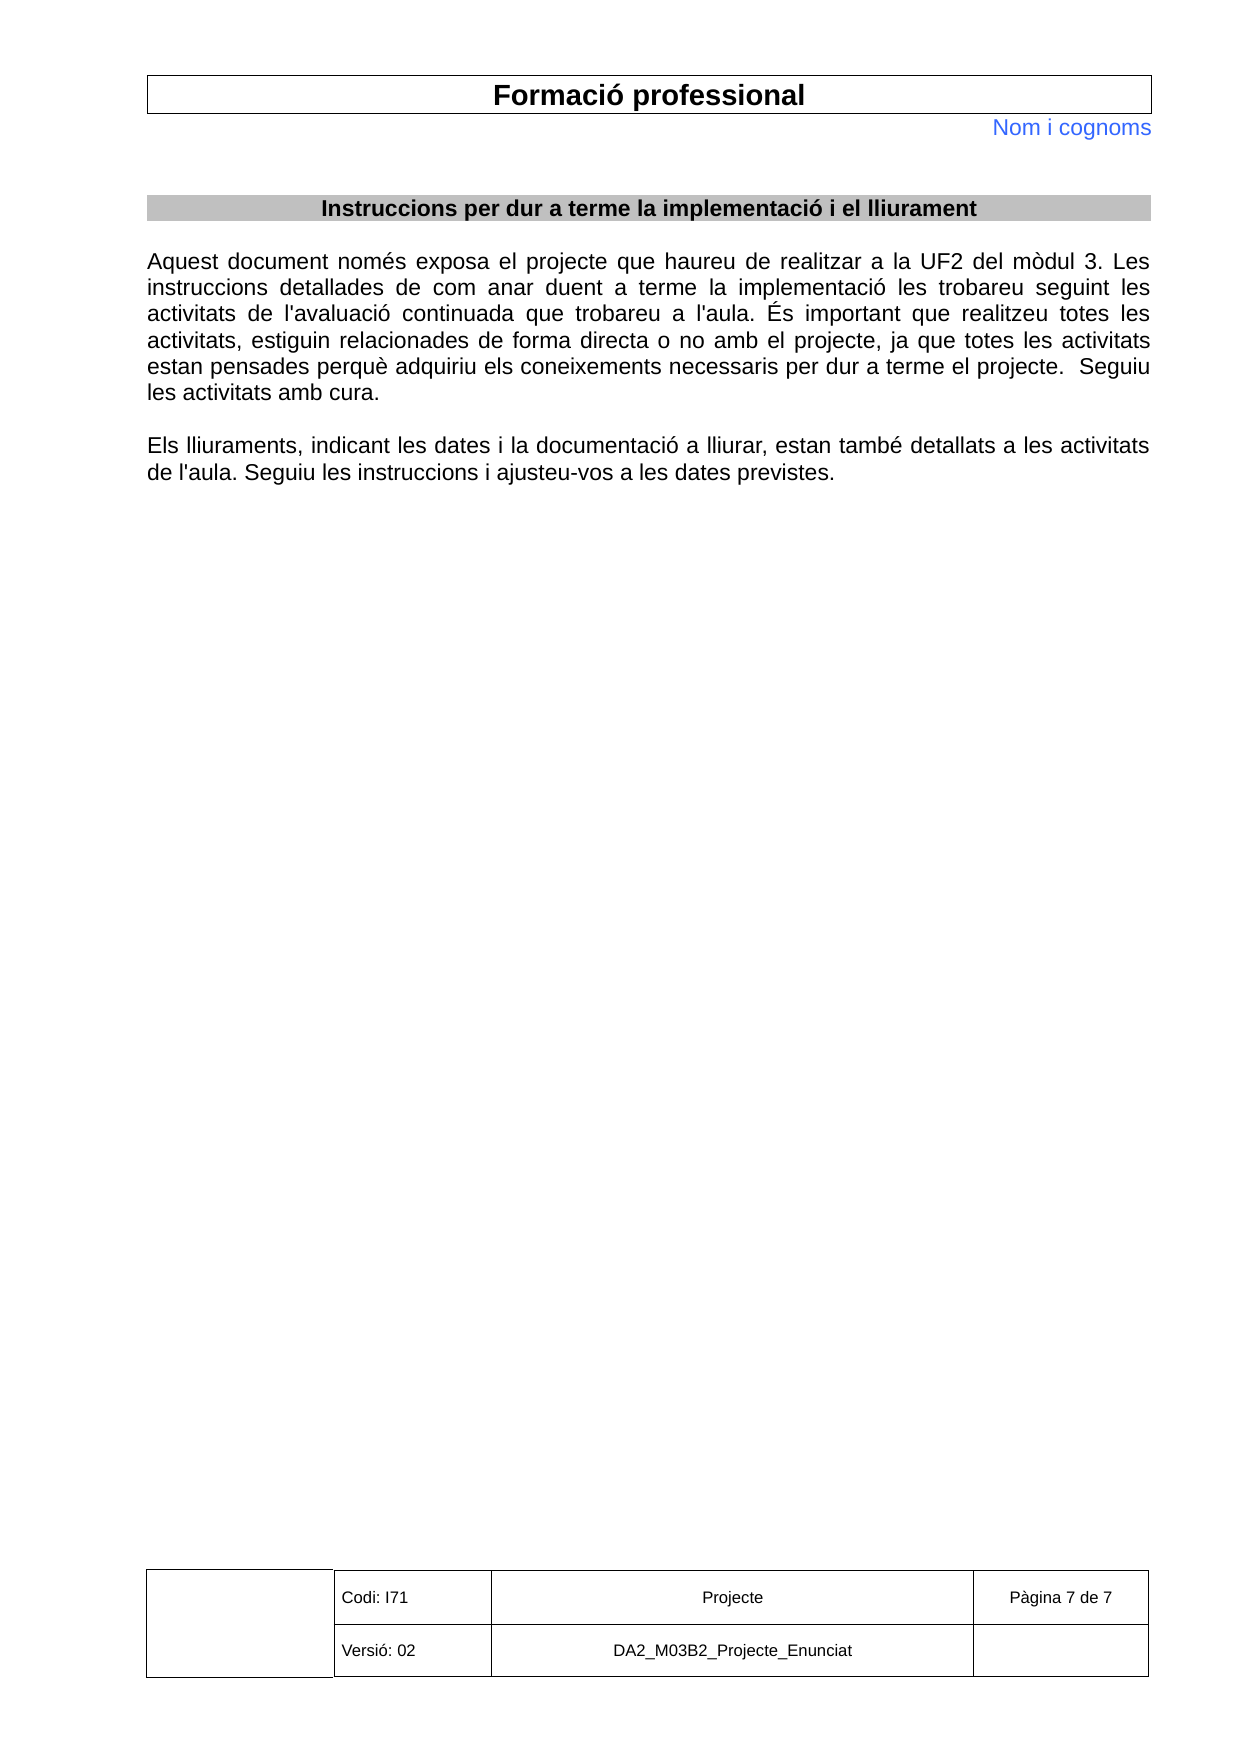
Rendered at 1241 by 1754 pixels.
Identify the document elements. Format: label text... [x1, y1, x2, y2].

text Els lliuraments, indicant les dates i la documentació a lliurar, estan també detallats a les activitats de l'aula. Seguiu les instruccions i ajusteu-vos a les dates previstes. [147, 432, 1151, 485]
text Instruccions per dur a terme la implementació i el lliurament [147, 195, 1151, 221]
text Aquest document només exposa el projecte que haureu de realitzar a la UF2 del mòdul 3. Les instruccions detallades de com anar duent a terme la implementació les trobareu seguint les activitats de l'avaluació continuada que trobareu a l'aula. És important que realitzeu totes les activitats, estiguin relacionades de forma directa o no amb el projecte, ja que totes les activitats estan pensades perquè adquiriu els coneixements necessaris per dur a terme el projecte. Seguiu les activitats amb cura. [147, 248, 1151, 406]
